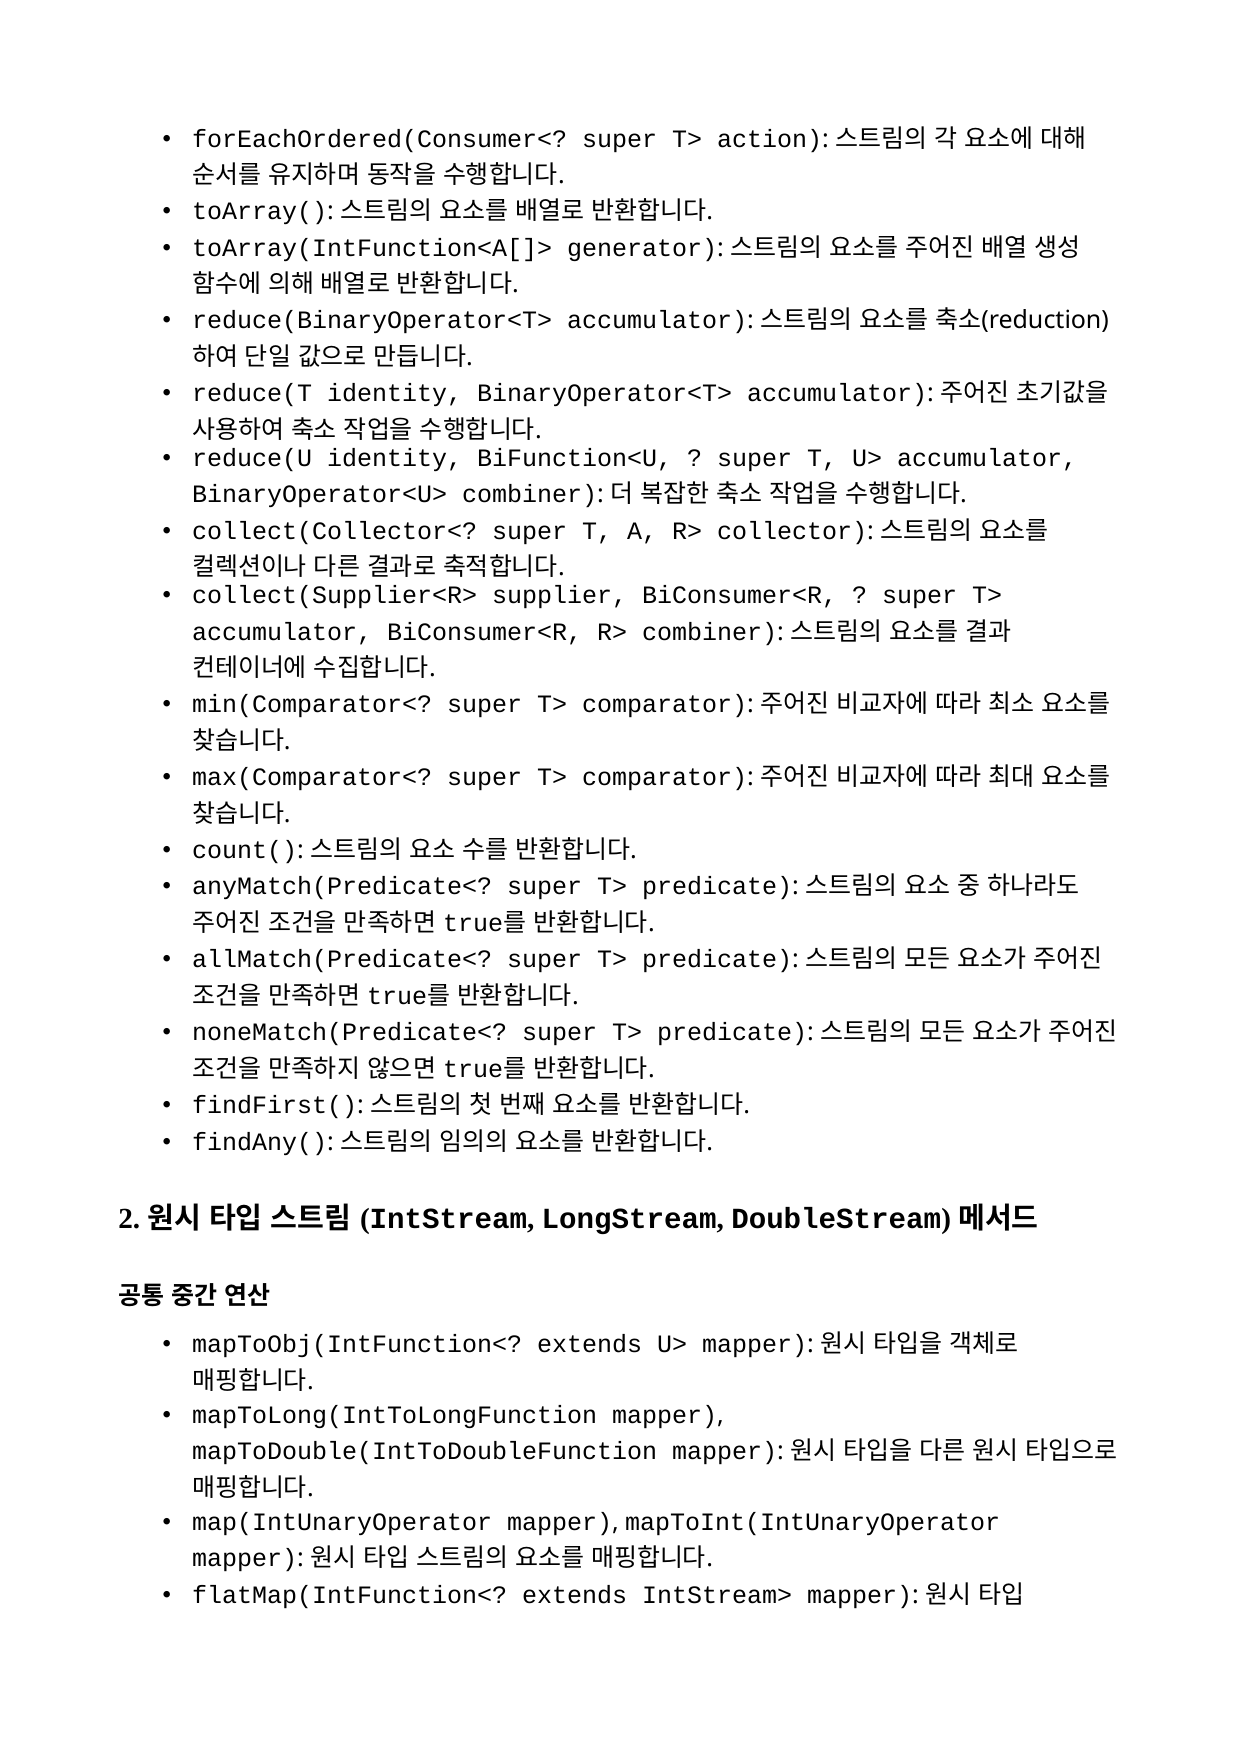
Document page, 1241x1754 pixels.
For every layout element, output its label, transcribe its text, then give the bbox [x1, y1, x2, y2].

list mapToObj(IntFunction<? extends U> mapper): 원시 타입을 객체로 매핑합니다. [162, 1324, 1122, 1397]
list noneMatch(Predicate<? super T> predicate): 스트림의 모든 요소가 주어진 조건을 만족하지 않으면 true를 반환합니다. [162, 1012, 1122, 1084]
list max(Comparator<? super T> comparator): 주어진 비교자에 따라 최대 요소를 찾습니다. [162, 757, 1122, 829]
list collect(Supplier<R> supplier, BiConsumer<R, ? super T> accumulator, BiConsumer<R, R> combiner): 스트림의 요소를 결과 컨테이너에 수집합니다. [162, 583, 1122, 684]
list map(IntUnaryOperator mapper), mapToInt(IntUnaryOperator mapper): 원시 타입 스트림의 요소를 매핑합니다. [162, 1503, 1122, 1574]
list min(Comparator<? super T> comparator): 주어진 비교자에 따라 최소 요소를 찾습니다. [162, 684, 1122, 757]
list findAny(): 스트림의 임의의 요소를 반환합니다. [162, 1121, 1122, 1157]
list reduce(BinaryOperator<T> accumulator): 스트림의 요소를 축소(reduction)하여 단일 값으로 만듭니다. [162, 300, 1122, 373]
list count(): 스트림의 요소 수를 반환합니다. [162, 829, 1122, 866]
list collect(Collector<? super T, A, R> collector): 스트림의 요소를 컬렉션이나 다른 결과로 축적합니다. [162, 510, 1122, 583]
list allMatch(Predicate<? super T> predicate): 스트림의 모든 요소가 주어진 조건을 만족하면 true를 반환합니다. [162, 939, 1122, 1012]
list mapToLong(IntToLongFunction mapper), mapToDouble(IntToDoubleFunction mapper): 원시 타입을 다른 원시 타입으로 매핑합니다. [162, 1397, 1122, 1503]
list reduce(U identity, BiFunction<U, ? super T, U> accumulator, BinaryOperator<U> combiner): 더 복잡한 축소 작업을 수행합니다. [162, 445, 1122, 510]
subtitle 2. 원시 타입 스트림 (IntStream, LongStream, DoubleStream) 메서드 [118, 1195, 1122, 1238]
list findFirst(): 스트림의 첫 번째 요소를 반환합니다. [162, 1084, 1122, 1121]
list toArray(IntFunction<A[]> generator): 스트림의 요소를 주어진 배열 생성 함수에 의해 배열로 반환합니다. [162, 227, 1122, 300]
list reduce(T identity, BinaryOperator<T> accumulator): 주어진 초기값을 사용하여 축소 작업을 수행합니다. [162, 373, 1122, 445]
subtitle 공통 중간 연산 [118, 1275, 1122, 1311]
list toArray(): 스트림의 요소를 배열로 반환합니다. [162, 191, 1122, 227]
list anyMatch(Predicate<? super T> predicate): 스트림의 요소 중 하나라도 주어진 조건을 만족하면 true를 반환합니다. [162, 866, 1122, 939]
list flatMap(IntFunction<? extends IntStream> mapper): 원시 타입 [162, 1574, 1122, 1611]
list forEachOrdered(Consumer<? super T> action): 스트림의 각 요소에 대해 순서를 유지하며 동작을 수행합니다. [162, 118, 1122, 191]
